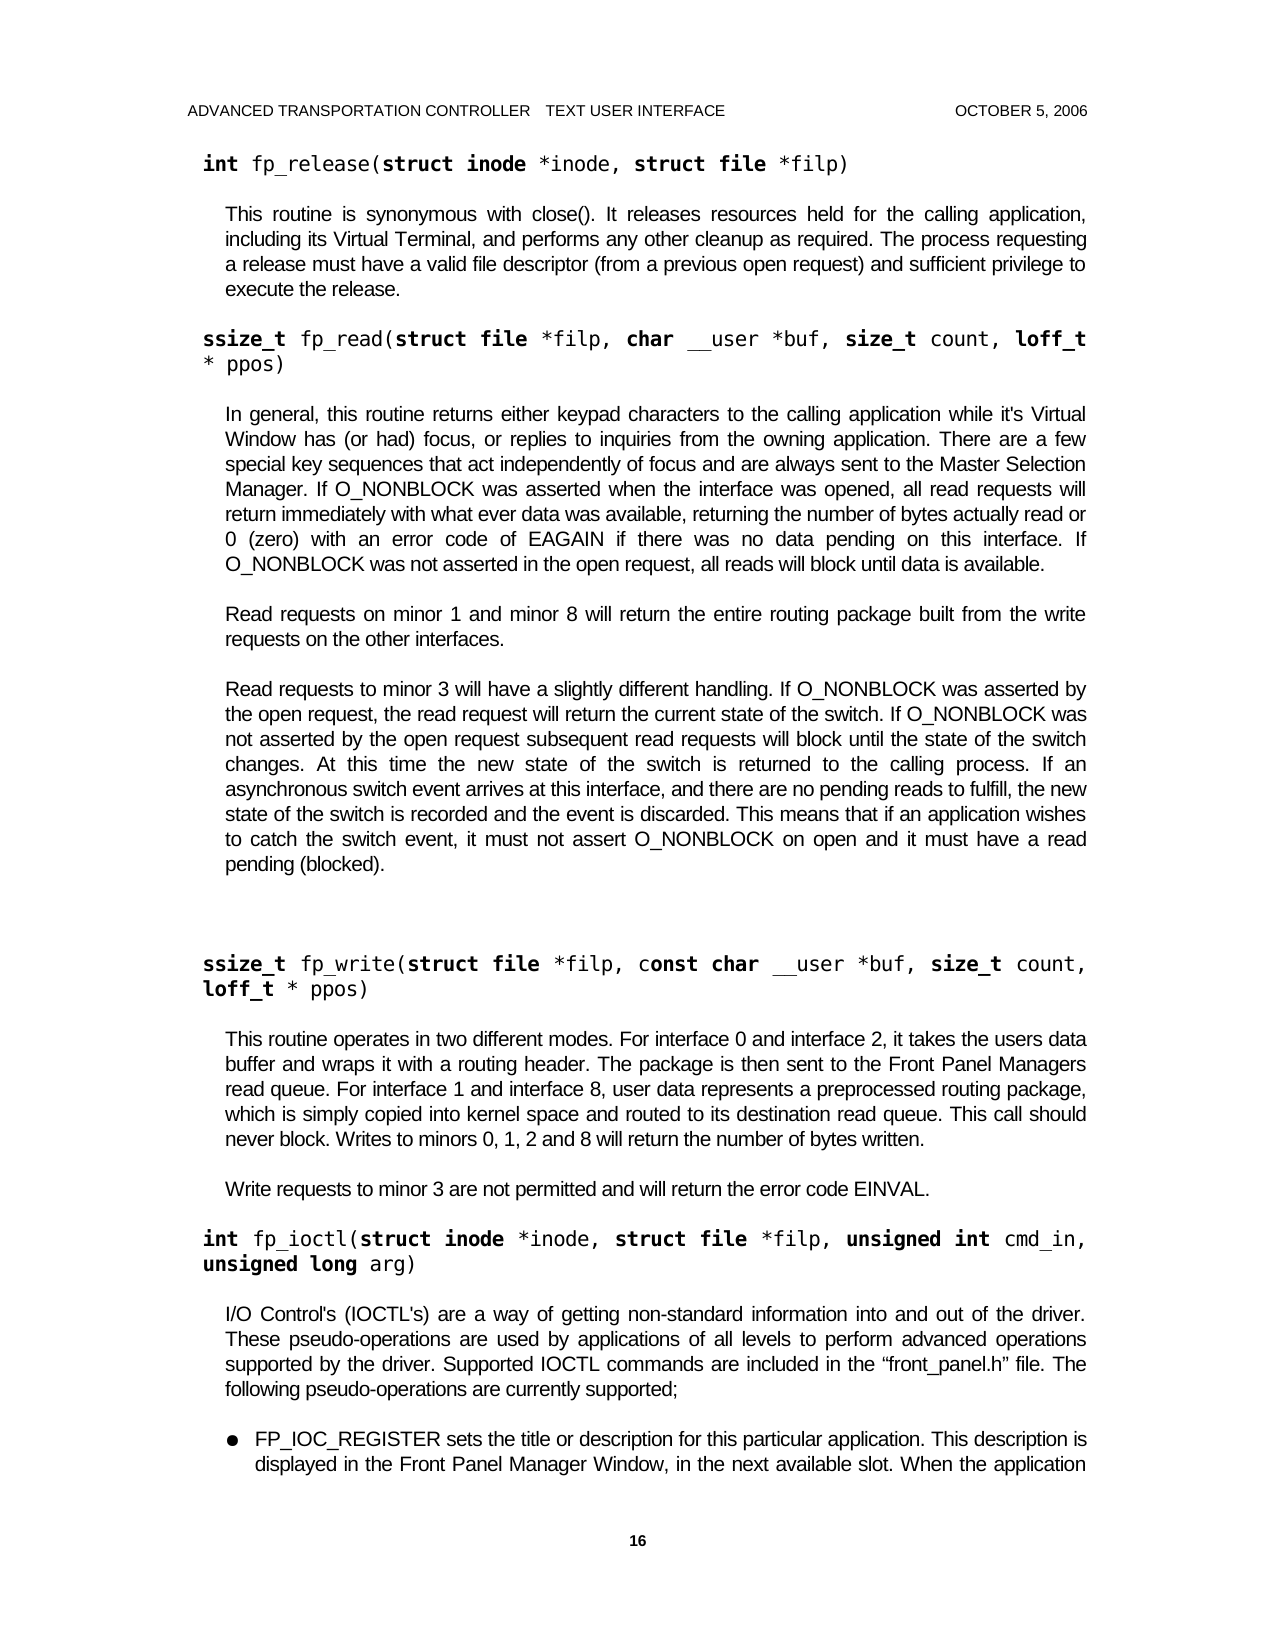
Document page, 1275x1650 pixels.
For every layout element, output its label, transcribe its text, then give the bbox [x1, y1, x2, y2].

text In general, this routine returns either keypad characters to the calling application while it's Virtual Window has (or had) focus, or replies to inquiries from the owning application. There are a few special key sequences that act independently of focus and are always sent to the Master Selection Manager. If O_NONBLOCK was asserted when the interface was opened, all read requests will return immediately with what ever data was available, returning the number of bytes actually read or 0 (zero) with an error code of EAGAIN if there was no data pending on this interface. If O_NONBLOCK was not asserted in the open request, all reads will block until data is available. [225, 401, 1087, 576]
text Read requests to minor 3 will have a slightly different handling. If O_NONBLOCK was asserted by the open request, the read request will return the current state of the switch. If O_NONBLOCK was not asserted by the open request subsequent read requests will block until the state of the switch changes. At this time the new state of the switch is returned to the calling process. If an asynchronous switch event arrives at this interface, and there are no pending reads to fulfill, the new state of the switch is recorded and the event is discarded. This means that if an application wishes to catch the switch event, it must not assert O_NONBLOCK on open and it must have a read pending (blocked). [225, 676, 1087, 876]
text Read requests on minor 1 and minor 8 will return the entire routing package built from the write requests on the other interfaces. [225, 601, 1087, 651]
list FP_IOC_REGISTER sets the title or description for this particular application. This description is displayed in the Front Panel Manager Window, in the next available slot. When the application [225, 1426, 1087, 1476]
text ssize_t fp_write(struct file *filp, const char __user *buf, size_t count, loff_t * ppos) [202, 951, 1087, 1001]
text I/O Control's (IOCTL's) are a way of getting non-standard information into and out of the driver. These pseudo-operations are used by applications of all levels to perform advanced operations supported by the driver. Supported IOCTL commands are included in the “front_panel.h” file. The following pseudo-operations are currently supported; [225, 1301, 1087, 1401]
text This routine operates in two different modes. For interface 0 and interface 2, it takes the users data buffer and wraps it with a routing header. The package is then sent to the Front Panel Managers read queue. For interface 1 and interface 8, user data represents a preprocessed routing package, which is simply copied into kernel space and routed to its destination read queue. This call should never block. Writes to minors 0, 1, 2 and 8 will return the number of bytes written. [225, 1026, 1087, 1151]
text int fp_release(struct inode *inode, struct file *filp) [202, 151, 1087, 176]
text This routine is synonymous with close(). It releases resources held for the calling application, including its Virtual Terminal, and performs any other cleanup as required. The process requesting a release must have a valid file descriptor (from a previous open request) and sufficient privilege to execute the release. [225, 201, 1087, 301]
text ssize_t fp_read(struct file *filp, char __user *buf, size_t count, loff_t * ppos) [202, 326, 1087, 376]
text int fp_ioctl(struct inode *inode, struct file *filp, unsigned int cmd_in, unsigned long arg) [202, 1226, 1087, 1276]
text Write requests to minor 3 are not permitted and will return the error code EINVAL. [225, 1176, 1087, 1201]
